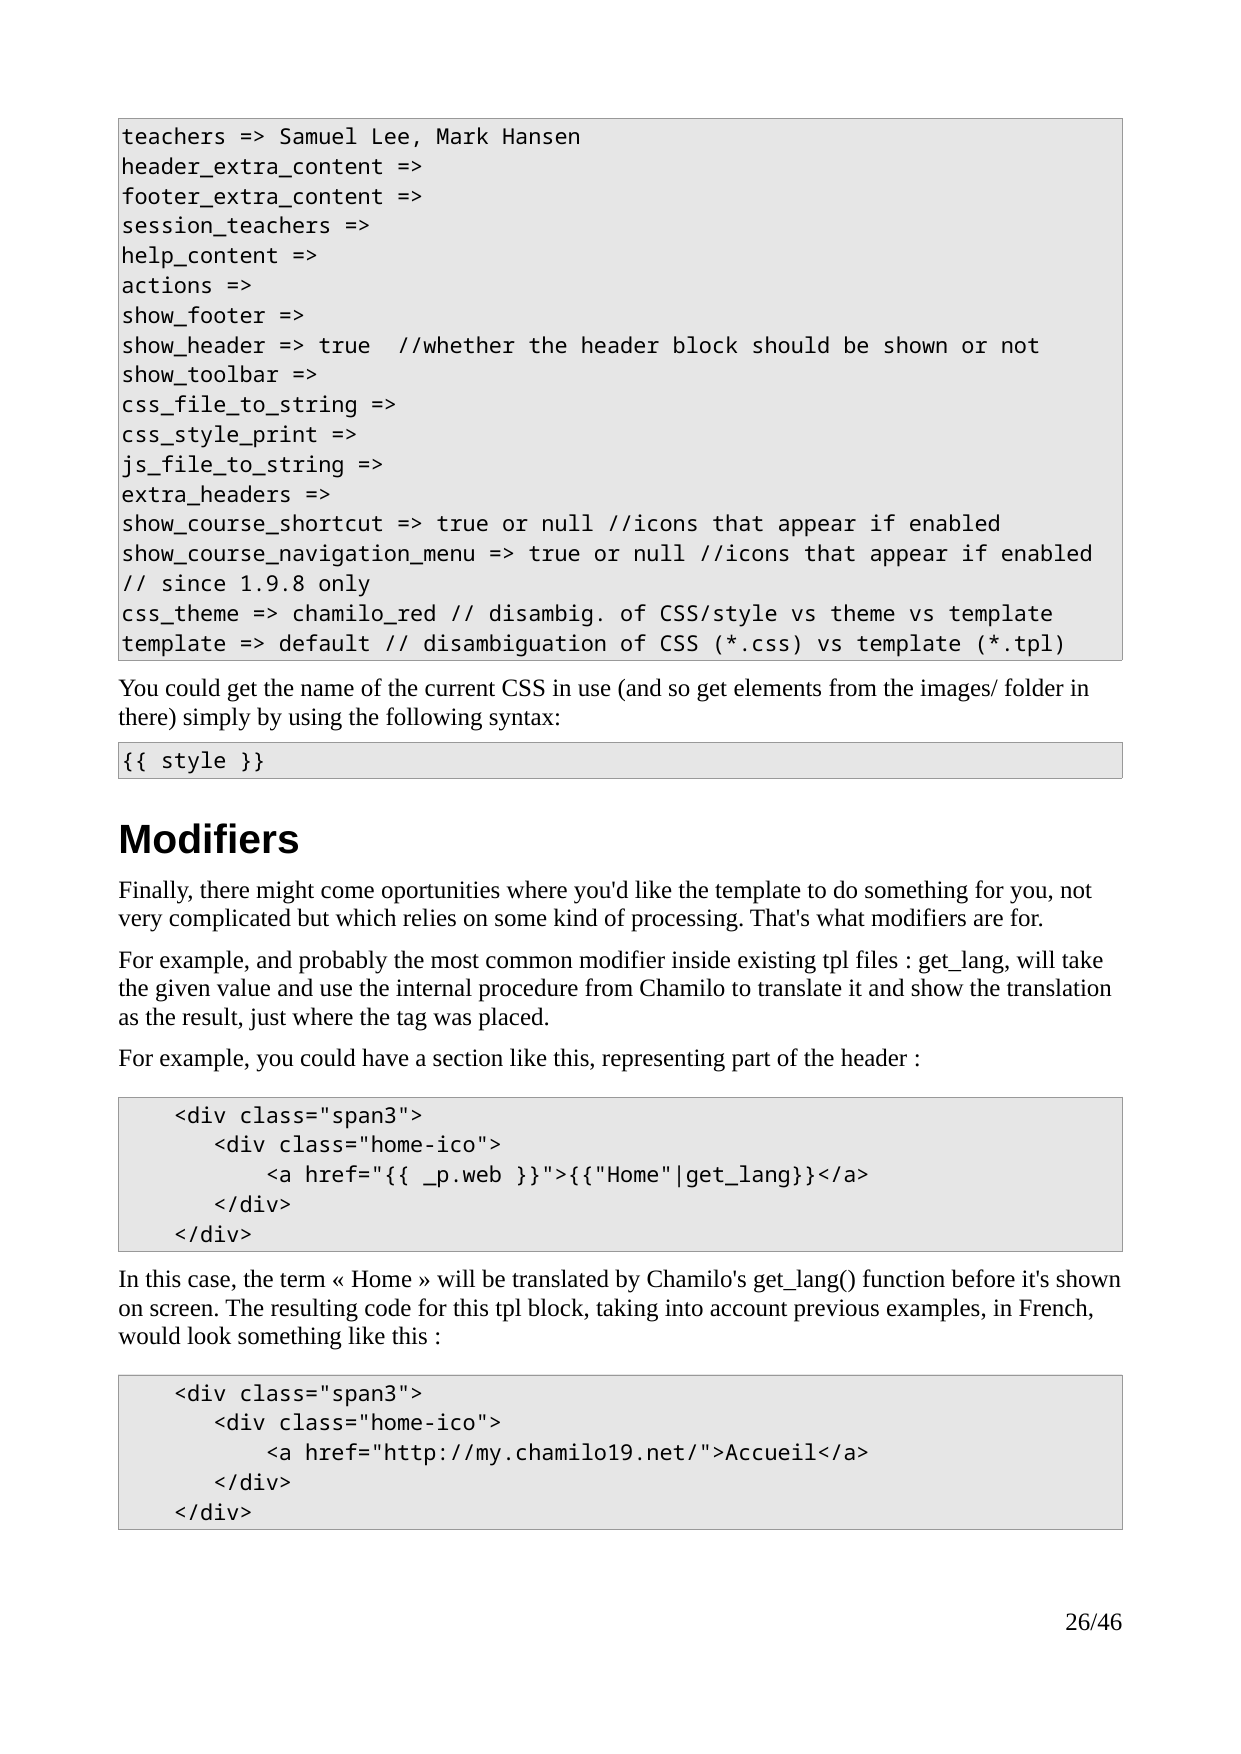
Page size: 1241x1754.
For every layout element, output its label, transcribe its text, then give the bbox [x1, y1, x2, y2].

text You could get the name of the current CSS in use (and so get elements from the images/ folder in there) simply by using the following syntax: [118, 673, 1122, 730]
text teachers => Samuel Lee, Mark Hansen header_extra_content => footer_extra_content => session_teachers => help_content => actions => show_footer => show_header => true //whether the header block should be shown or not show_toolbar => css_file_to_string => css_style_print => js_file_to_string => extra_headers => show_course_shortcut => true or null //icons that appear if enabled show_course_navigation_menu => true or null //icons that appear if enabled // since 1.9.8 only css_theme => chamilo_red // disambig. of CSS/style vs theme vs template template => default // disambiguation of CSS (*.css) vs template (*.tpl) [119, 119, 1122, 660]
text For example, and probably the most common modifier inside existing tpl files : get_lang, will take the given value and use the internal procedure from Chamilo to translate it and show the translation as the result, just where the tag was placed. [118, 945, 1122, 1031]
text [118, 1542, 1122, 1571]
text Finally, there might come oportunities where you'd like the template to do something for you, not very complicated but which relies on some kind of processing. That's what modifiers are for. [118, 875, 1122, 932]
text <div class="span3"> <div class="home-ico"> <a href="http://my.chamilo19.net/">Accueil</a> </div> </div> [119, 1376, 1122, 1529]
text {{ style }} [119, 743, 1122, 778]
subtitle Modifiers [118, 815, 1122, 862]
text For example, you could have a section like this, representing part of the header : [118, 1043, 1122, 1072]
text <div class="span3"> <div class="home-ico"> <a href="{{ _p.web }}">{{"Home"|get_lang}}</a> </div> </div> [119, 1098, 1122, 1251]
text In this case, the term « Home » will be translated by Chamilo's get_lang() function before it's shown on screen. The resulting code for this tpl block, taking into account previous examples, in French, would look something like this : [118, 1264, 1122, 1350]
